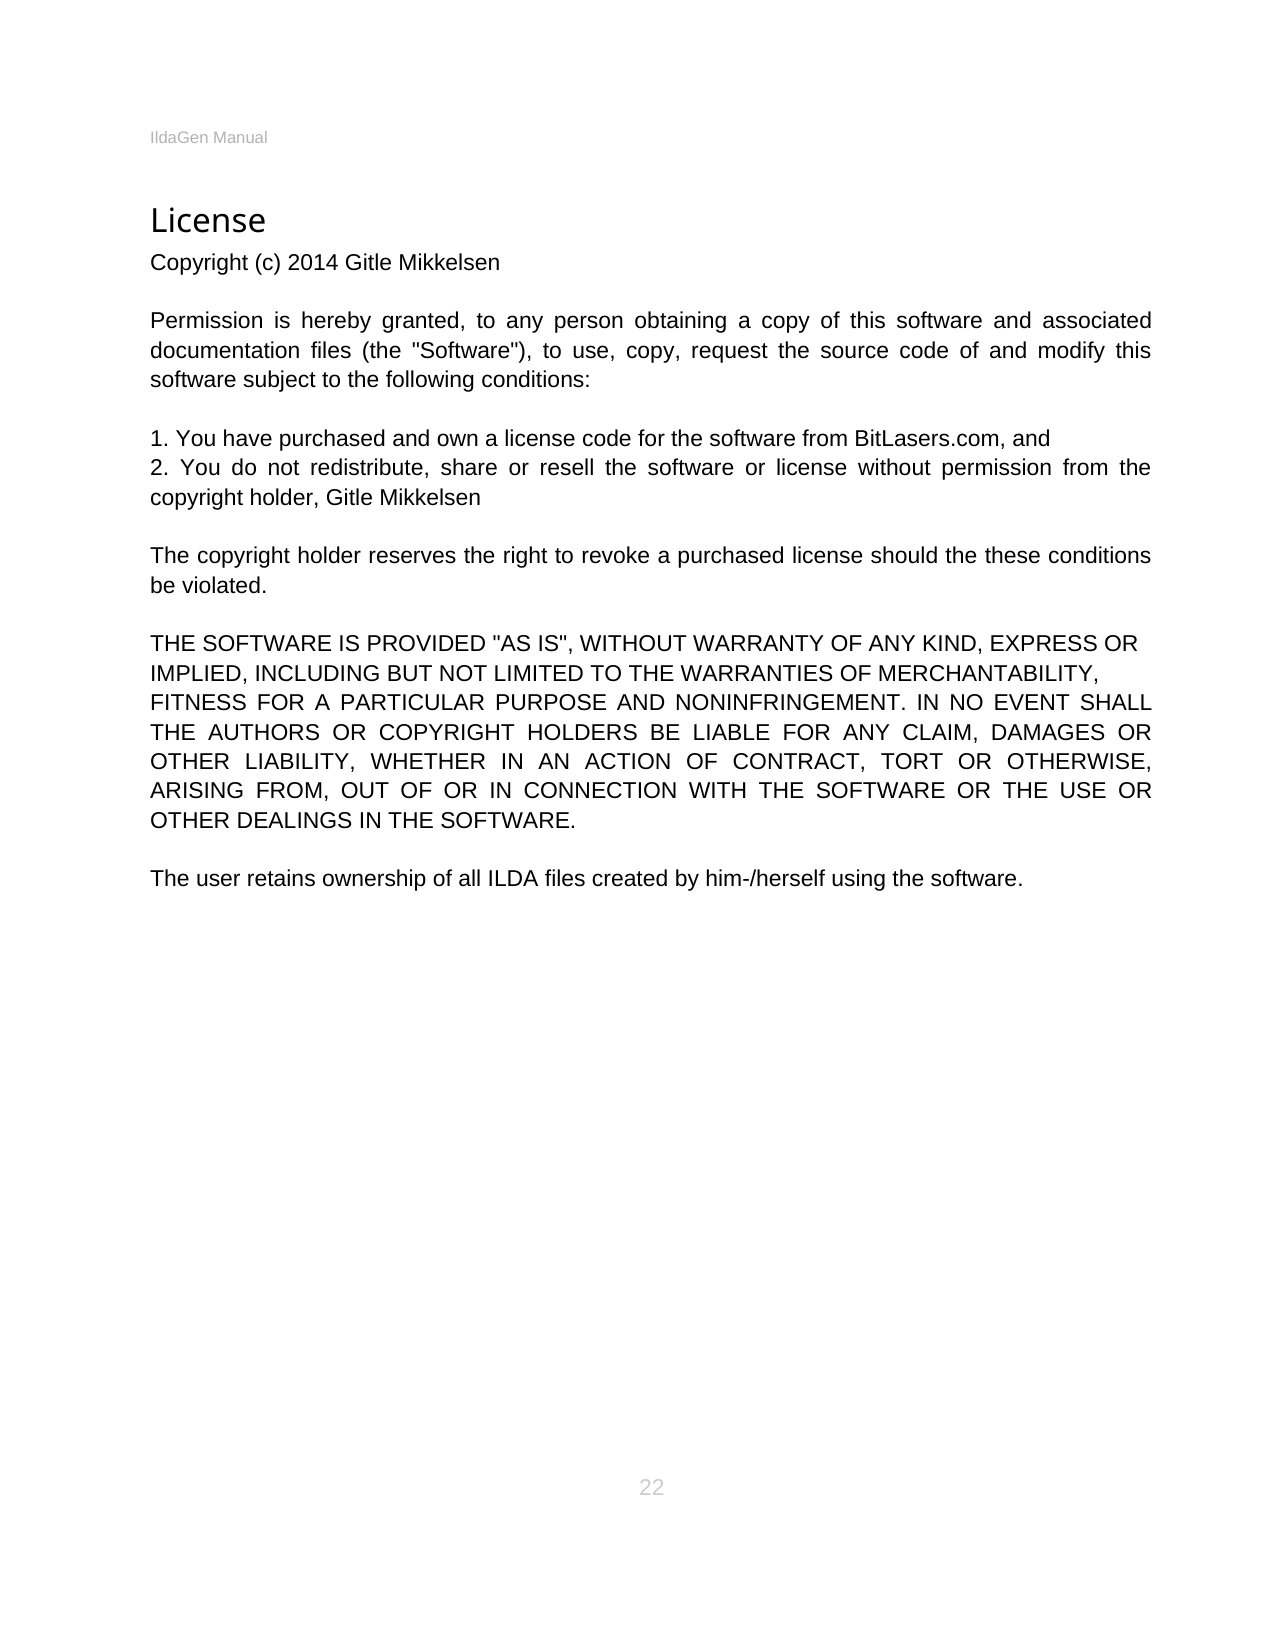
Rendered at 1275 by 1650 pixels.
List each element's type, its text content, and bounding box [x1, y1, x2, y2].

text Permission is hereby granted, to any person obtaining a copy of this software and associated documentation files (the "Software"), to use, copy, request the source code of and modify this software subject to the following conditions: [150, 308, 1153, 392]
text 1. You have purchased and own a license code for the software from BitLasers.com, and [150, 426, 1153, 451]
text THE SOFTWARE IS PROVIDED "AS IS", WITHOUT WARRANTY OF ANY KIND, EXPRESS OR [150, 631, 1153, 657]
text IMPLIED, INCLUDING BUT NOT LIMITED TO THE WARRANTIES OF MERCHANTABILITY, [150, 661, 1153, 686]
text The user retains ownership of all ILDA files created by him-/herself using the software. [150, 866, 1153, 892]
text FITNESS FOR A PARTICULAR PURPOSE AND NONINFRINGEMENT. IN NO EVENT SHALL THE AUTHORS OR COPYRIGHT HOLDERS BE LIABLE FOR ANY CLAIM, DAMAGES OR OTHER LIABILITY, WHETHER IN AN ACTION OF CONTRACT, TORT OR OTHERWISE, ARISING FROM, OUT OF OR IN CONNECTION WITH THE SOFTWARE OR THE USE OR OTHER DEALINGS IN THE SOFTWARE. [150, 690, 1153, 833]
subtitle License [150, 197, 1153, 242]
text Copyright (c) 2014 Gitle Mikkelsen [150, 249, 1153, 275]
text The copyright holder reserves the right to revoke a purchased license should the these conditions be violated. [150, 543, 1153, 598]
text 2. You do not redistribute, share or resell the software or license without permission from the copyright holder, Gitle Mikkelsen [150, 455, 1153, 510]
